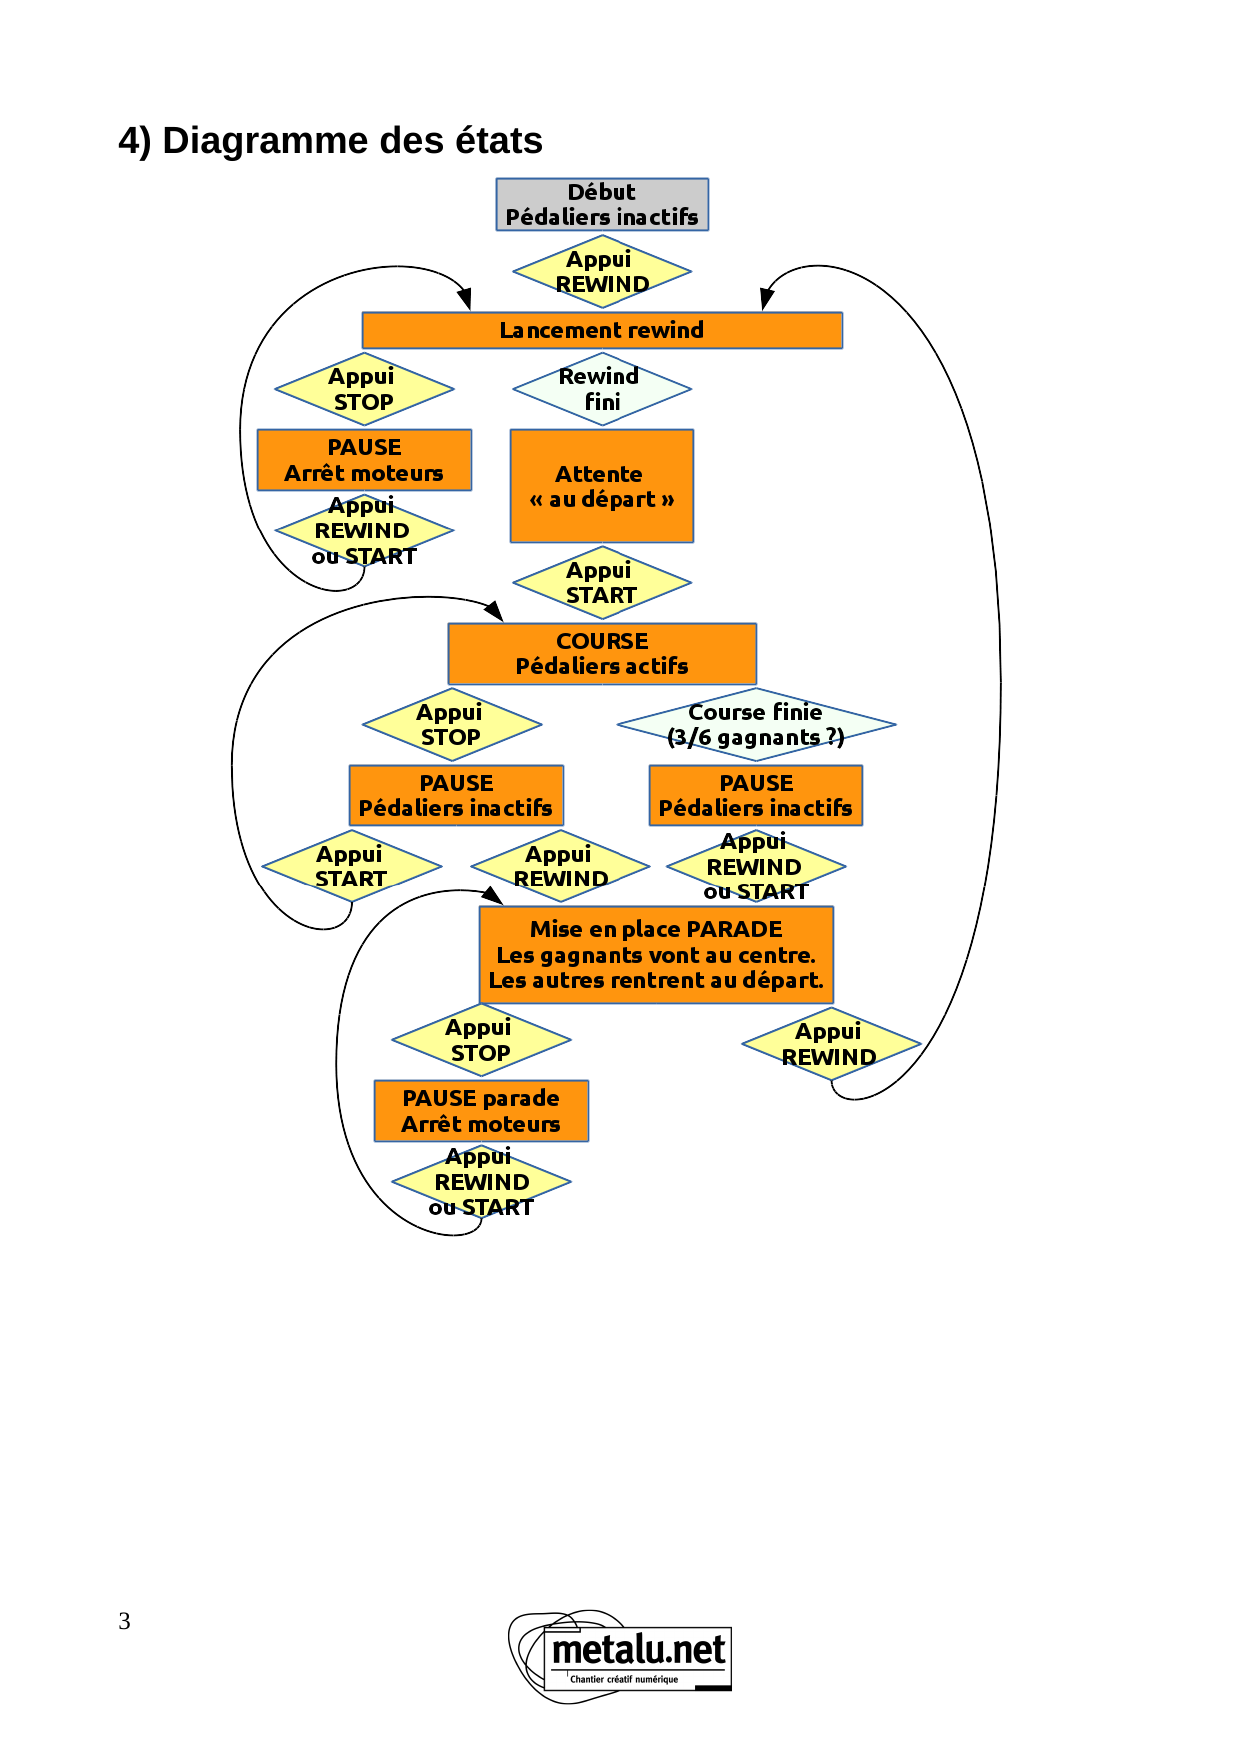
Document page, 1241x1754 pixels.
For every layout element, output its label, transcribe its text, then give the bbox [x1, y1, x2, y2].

subtitle 4) Diagramme des états [118, 118, 1122, 162]
picture [224, 174, 1016, 1241]
picture [507, 1606, 733, 1708]
